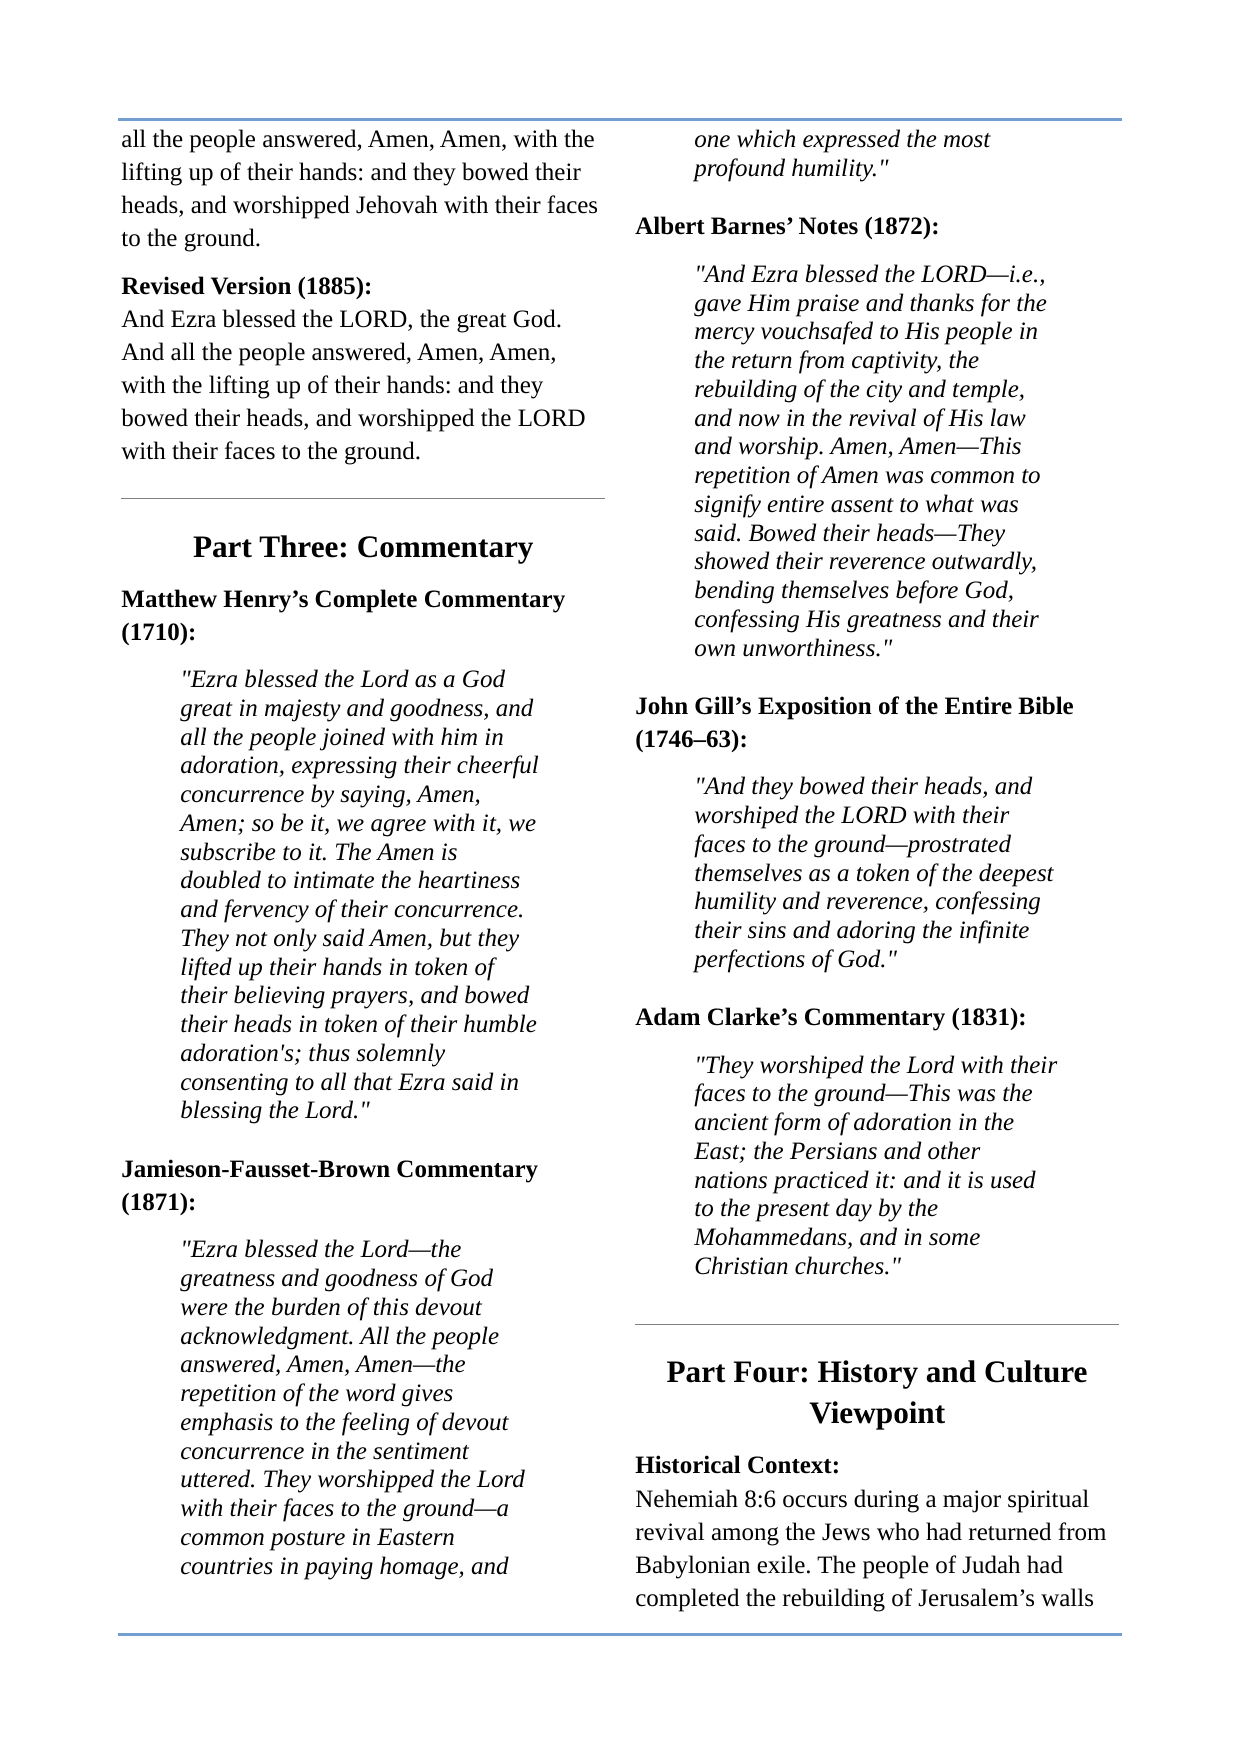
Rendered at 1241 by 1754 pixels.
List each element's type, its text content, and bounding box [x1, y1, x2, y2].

text "Ezra blessed the Lord—the greatness and goodness of God were the burden of this devout acknowledgment. All the people answered, Amen, Amen—the repetition of the word gives emphasis to the feeling of devout concurrence in the sentiment uttered. They worshipped the Lord with their faces to the ground—a common posture in Eastern countries in paying homage, and [180, 1234, 546, 1579]
text one which expressed the most profound humility." [694, 124, 1060, 182]
text Historical Context: Nehemiah 8:6 occurs during a major spiritual revival among the Jews who had returned from Babylonian exile. The people of Judah had completed the rebuilding of Jerusalem’s walls [635, 1451, 1119, 1611]
text John Gill’s Exposition of the Entire Bible (1746–63): [635, 691, 1119, 753]
text Matthew Henry’s Complete Commentary (1710): [121, 584, 605, 646]
text "Ezra blessed the Lord as a God great in majesty and goodness, and all the people joined with him in adoration, expressing their cheerful concurrence by saying, Amen, Amen; so be it, we agree with it, we subscribe to it. The Amen is doubled to intimate the heartiness and fervency of their concurrence. They not only said Amen, but they lifted up their hands in token of their believing prayers, and bowed their heads in token of their humble adoration's; thus solemnly consenting to all that Ezra said in blessing the Lord." [180, 664, 546, 1124]
text Part Three: Commentary [121, 528, 605, 564]
text Adam Clarke’s Commentary (1831): [635, 1002, 1119, 1031]
text all the people answered, Amen, Amen, with the lifting up of their hands: and they bowed their heads, and worshipped Jehovah with their faces to the ground. [121, 124, 605, 252]
text "And Ezra blessed the LORD—i.e., gave Him praise and thanks for the mercy vouchsafed to His people in the return from captivity, the rebuilding of the city and temple, and now in the revival of His law and worship. Amen, Amen—This repetition of Amen was common to signify entire assent to what was said. Bowed their heads—They showed their reverence outwardly, bending themselves before God, confessing His greatness and their own unworthiness." [694, 259, 1060, 661]
text "And they bowed their heads, and worshiped the LORD with their faces to the ground—prostrated themselves as a token of the deepest humility and reverence, confessing their sins and adoring the infinite perfections of God." [694, 771, 1060, 973]
text "They worshiped the Lord with their faces to the ground—This was the ancient form of adoration in the East; the Persians and other nations practiced it: and it is used to the present day by the Mohammedans, and in some Christian churches." [694, 1050, 1060, 1280]
text Revised Version (1885): And Ezra blessed the LORD, the great God. And all the people answered, Amen, Amen, with the lifting up of their hands: and they bowed their heads, and worshipped the LORD with their faces to the ground. [121, 271, 605, 465]
text Part Four: History and Culture Viewpoint [635, 1353, 1119, 1431]
text Jamieson-Fausset-Brown Commentary (1871): [121, 1154, 605, 1216]
text Albert Barnes’ Notes (1872): [635, 211, 1119, 240]
